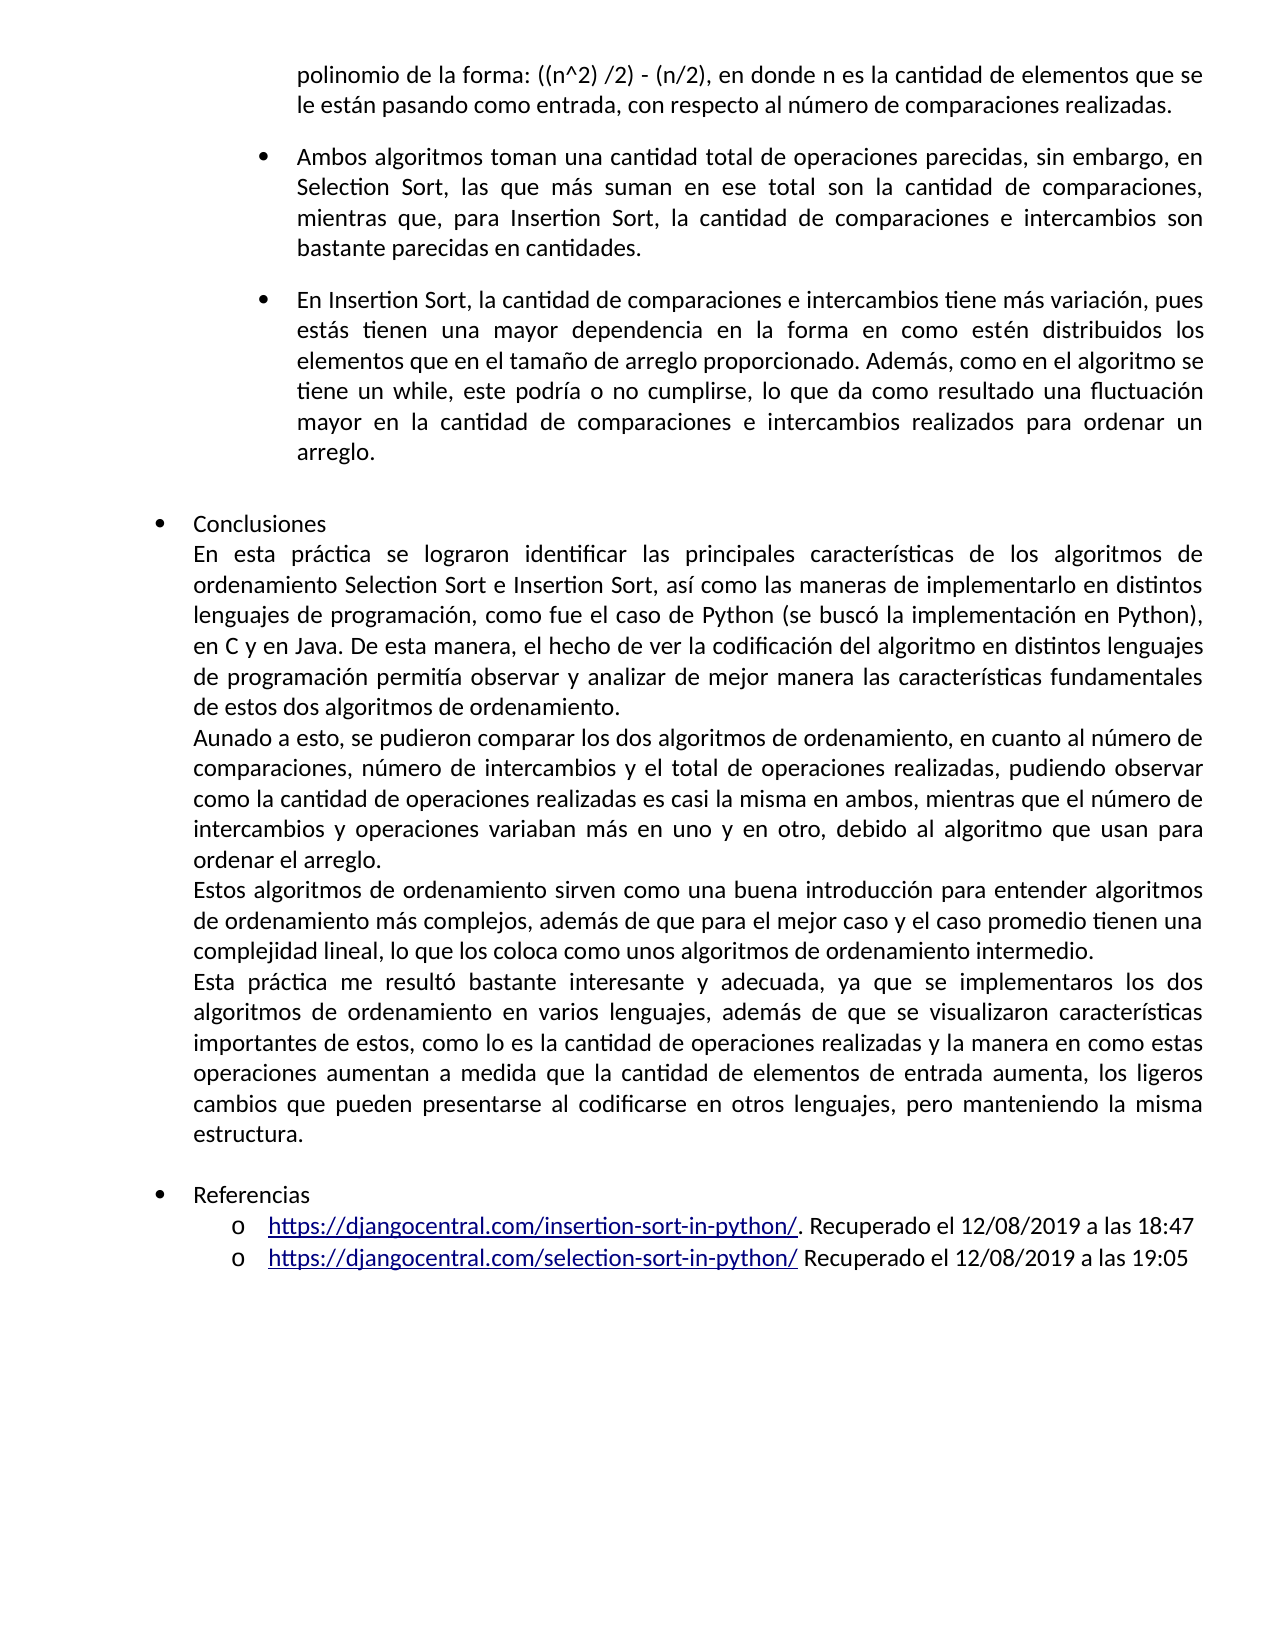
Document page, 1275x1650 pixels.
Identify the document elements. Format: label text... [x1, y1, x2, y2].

list https://djangocentral.com/insertion-sort-in-python/. Recuperado el 12/08/2019 a las 18:47 [231, 1210, 1205, 1242]
list Referencias [156, 1179, 1205, 1210]
text Estos algoritmos de ordenamiento sirven como una buena introducción para entender algoritmos de ordenamiento más complejos, además de que para el mejor caso y el caso promedio tienen una complejidad lineal, lo que los coloca como unos algoritmos de ordenamiento intermedio. [193, 874, 1205, 966]
text En esta práctica se lograron identificar las principales características de los algoritmos de ordenamiento Selection Sort e Insertion Sort, así como las maneras de implementarlo en distintos lenguajes de programación, como fue el caso de Python (se buscó la implementación en Python), en C y en Java. De esta manera, el hecho de ver la codificación del algoritmo en distintos lenguajes de programación permitía observar y analizar de mejor manera las características fundamentales de estos dos algoritmos de ordenamiento. [193, 538, 1205, 722]
list Ambos algoritmos toman una cantidad total de operaciones parecidas, sin embargo, en Selection Sort, las que más suman en ese total son la cantidad de comparaciones, mientras que, para Insertion Sort, la cantidad de comparaciones e intercambios son bastante parecidas en cantidades. [259, 141, 1205, 263]
list Conclusiones [156, 508, 1205, 538]
text Esta práctica me resultó bastante interesante y adecuada, ya que se implementaros los dos algoritmos de ordenamiento en varios lenguajes, además de que se visualizaron características importantes de estos, como lo es la cantidad de operaciones realizadas y la manera en como estas operaciones aumentan a medida que la cantidad de elementos de entrada aumenta, los ligeros cambios que pueden presentarse al codificarse en otros lenguajes, pero manteniendo la misma estructura. [193, 966, 1205, 1149]
text Aunado a esto, se pudieron comparar los dos algoritmos de ordenamiento, en cuanto al número de comparaciones, número de intercambios y el total de operaciones realizadas, pudiendo observar como la cantidad de operaciones realizadas es casi la misma en ambos, mientras que el número de intercambios y operaciones variaban más en uno y en otro, debido al algoritmo que usan para ordenar el arreglo. [193, 722, 1205, 874]
list polinomio de la forma: ((n^2) /2) - (n/2), en donde n es la cantidad de elementos que se le están pasando como entrada, con respecto al número de comparaciones realizadas. [259, 59, 1205, 120]
list En Insertion Sort, la cantidad de comparaciones e intercambios tiene más variación, pues estás tienen una mayor dependencia en la forma en como estén distribuidos los elementos que en el tamaño de arreglo proporcionado. Además, como en el algoritmo se tiene un while, este podría o no cumplirse, lo que da como resultado una fluctuación mayor en la cantidad de comparaciones e intercambios realizados para ordenar un arreglo. [259, 284, 1205, 467]
list https://djangocentral.com/selection-sort-in-python/ Recuperado el 12/08/2019 a las 19:05 [231, 1242, 1205, 1273]
